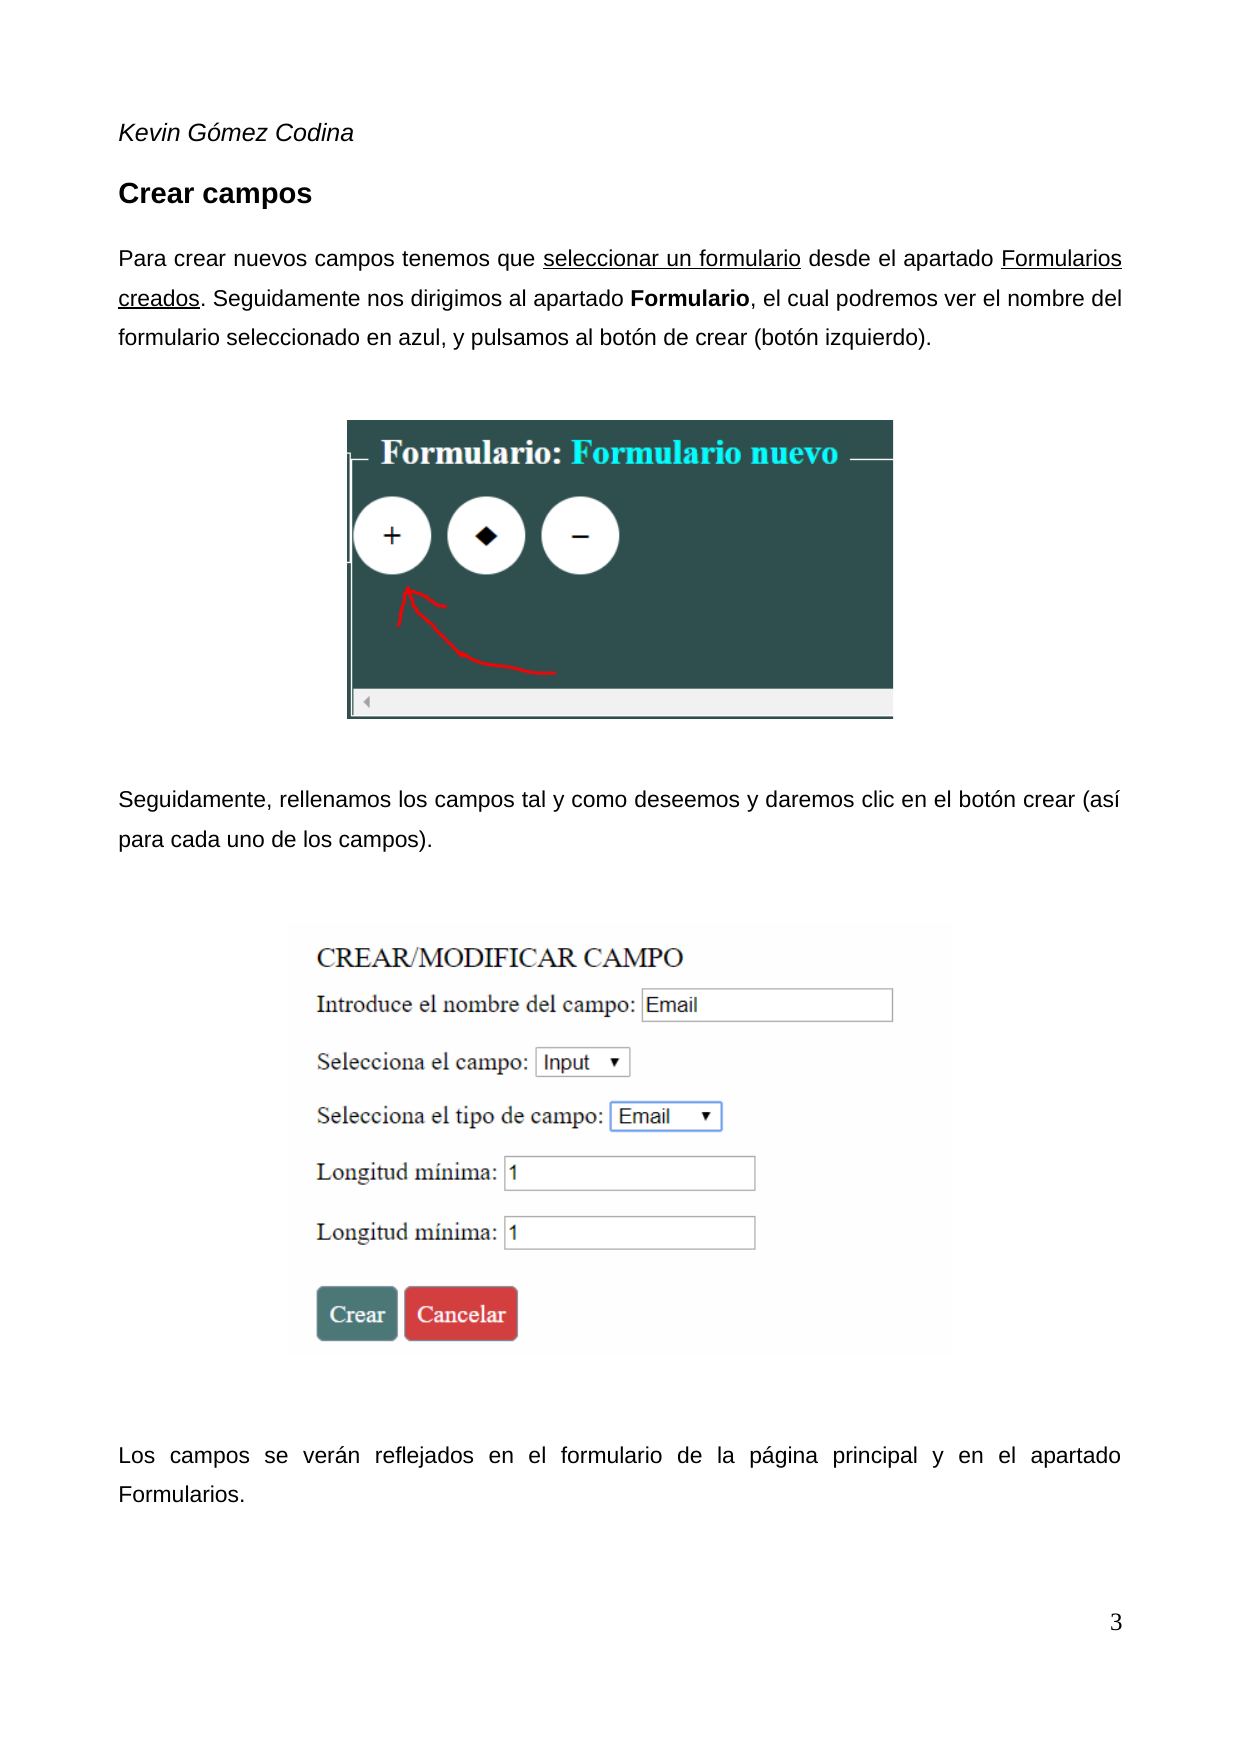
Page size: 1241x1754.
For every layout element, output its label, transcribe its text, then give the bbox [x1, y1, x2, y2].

picture [347, 420, 894, 719]
text Seguidamente, rellenamos los campos tal y como deseemos y daremos clic en el botón crear (así para cada uno de los campos). [118, 786, 1122, 852]
picture [288, 922, 952, 1355]
text Los campos se verán reflejados en el formulario de la página principal y en el apartado Formularios. [118, 1442, 1122, 1508]
text Para crear nuevos campos tenemos que seleccionar un formulario desde el apartado Formularios creados. Seguidamente nos dirigimos al apartado Formulario, el cual podremos ver el nombre del formulario seleccionado en azul, y pulsamos al botón de crear (botón izquierdo). [118, 245, 1122, 350]
subtitle Crear campos [118, 176, 1122, 210]
